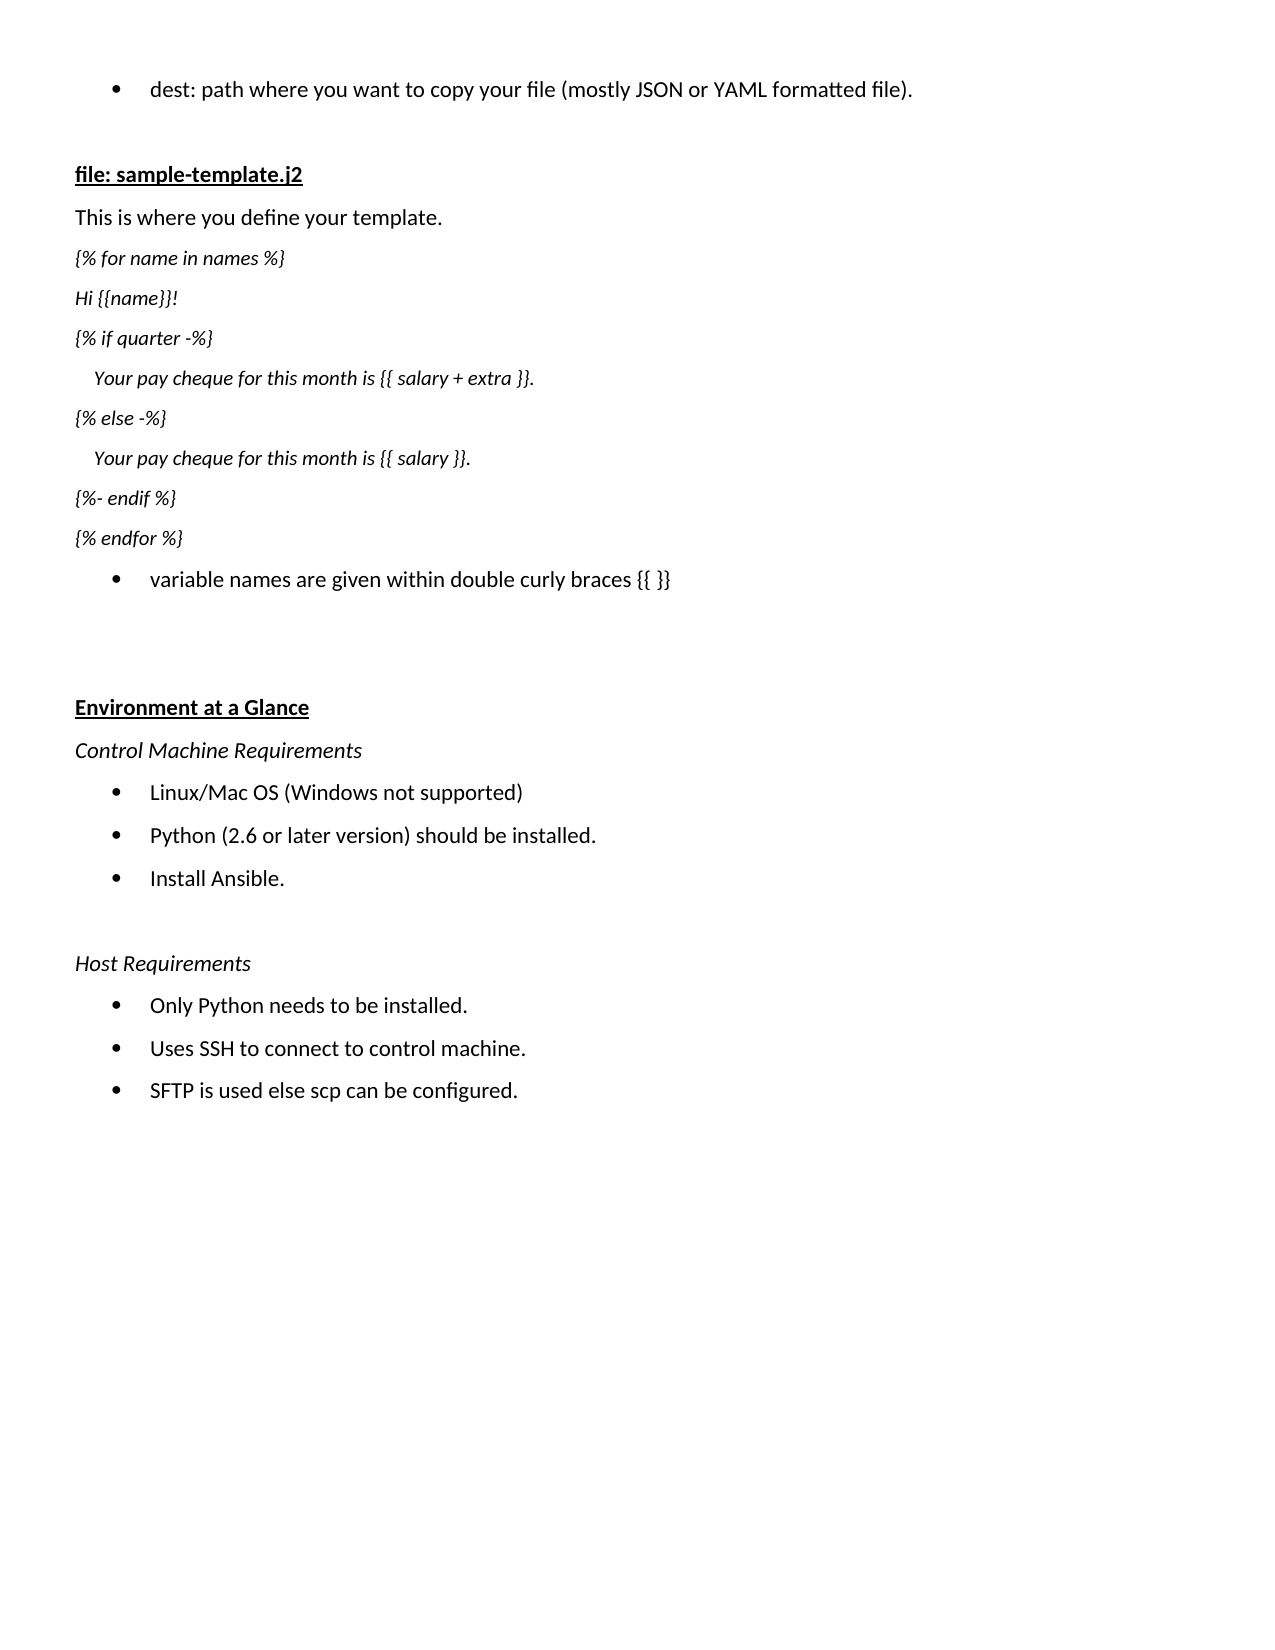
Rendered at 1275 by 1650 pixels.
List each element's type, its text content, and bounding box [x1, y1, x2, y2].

text Host Requirements [75, 949, 1200, 977]
list Install Ansible. [112, 864, 1200, 892]
list Python (2.6 or later version) should be installed. [112, 821, 1200, 849]
text {% else -%} [75, 405, 1200, 431]
list dest: path where you want to copy your file (mostly JSON or YAML formatted file). [112, 75, 1200, 103]
text Your pay cheque for this month is {{ salary + extra }}. [75, 365, 1200, 391]
text Hi {{name}}! [75, 285, 1200, 311]
text Your pay cheque for this month is {{ salary }}. [75, 445, 1200, 471]
text file: sample-template.j2 [75, 160, 1200, 188]
list Linux/Mac OS (Windows not supported) [112, 778, 1200, 806]
list Uses SSH to connect to control machine. [112, 1034, 1200, 1062]
text {% if quarter -%} [75, 325, 1200, 351]
list SFTP is used else scp can be configured. [112, 1077, 1200, 1105]
text Environment at a Glance [75, 693, 1200, 721]
list variable names are given within double curly braces {{ }} [112, 565, 1200, 593]
text Control Machine Requirements [75, 736, 1200, 764]
text {% for name in names %} [75, 245, 1200, 271]
text This is where you define your template. [75, 203, 1200, 231]
text {%- endif %} [75, 485, 1200, 511]
text {% endfor %} [75, 525, 1200, 551]
list Only Python needs to be installed. [112, 991, 1200, 1019]
